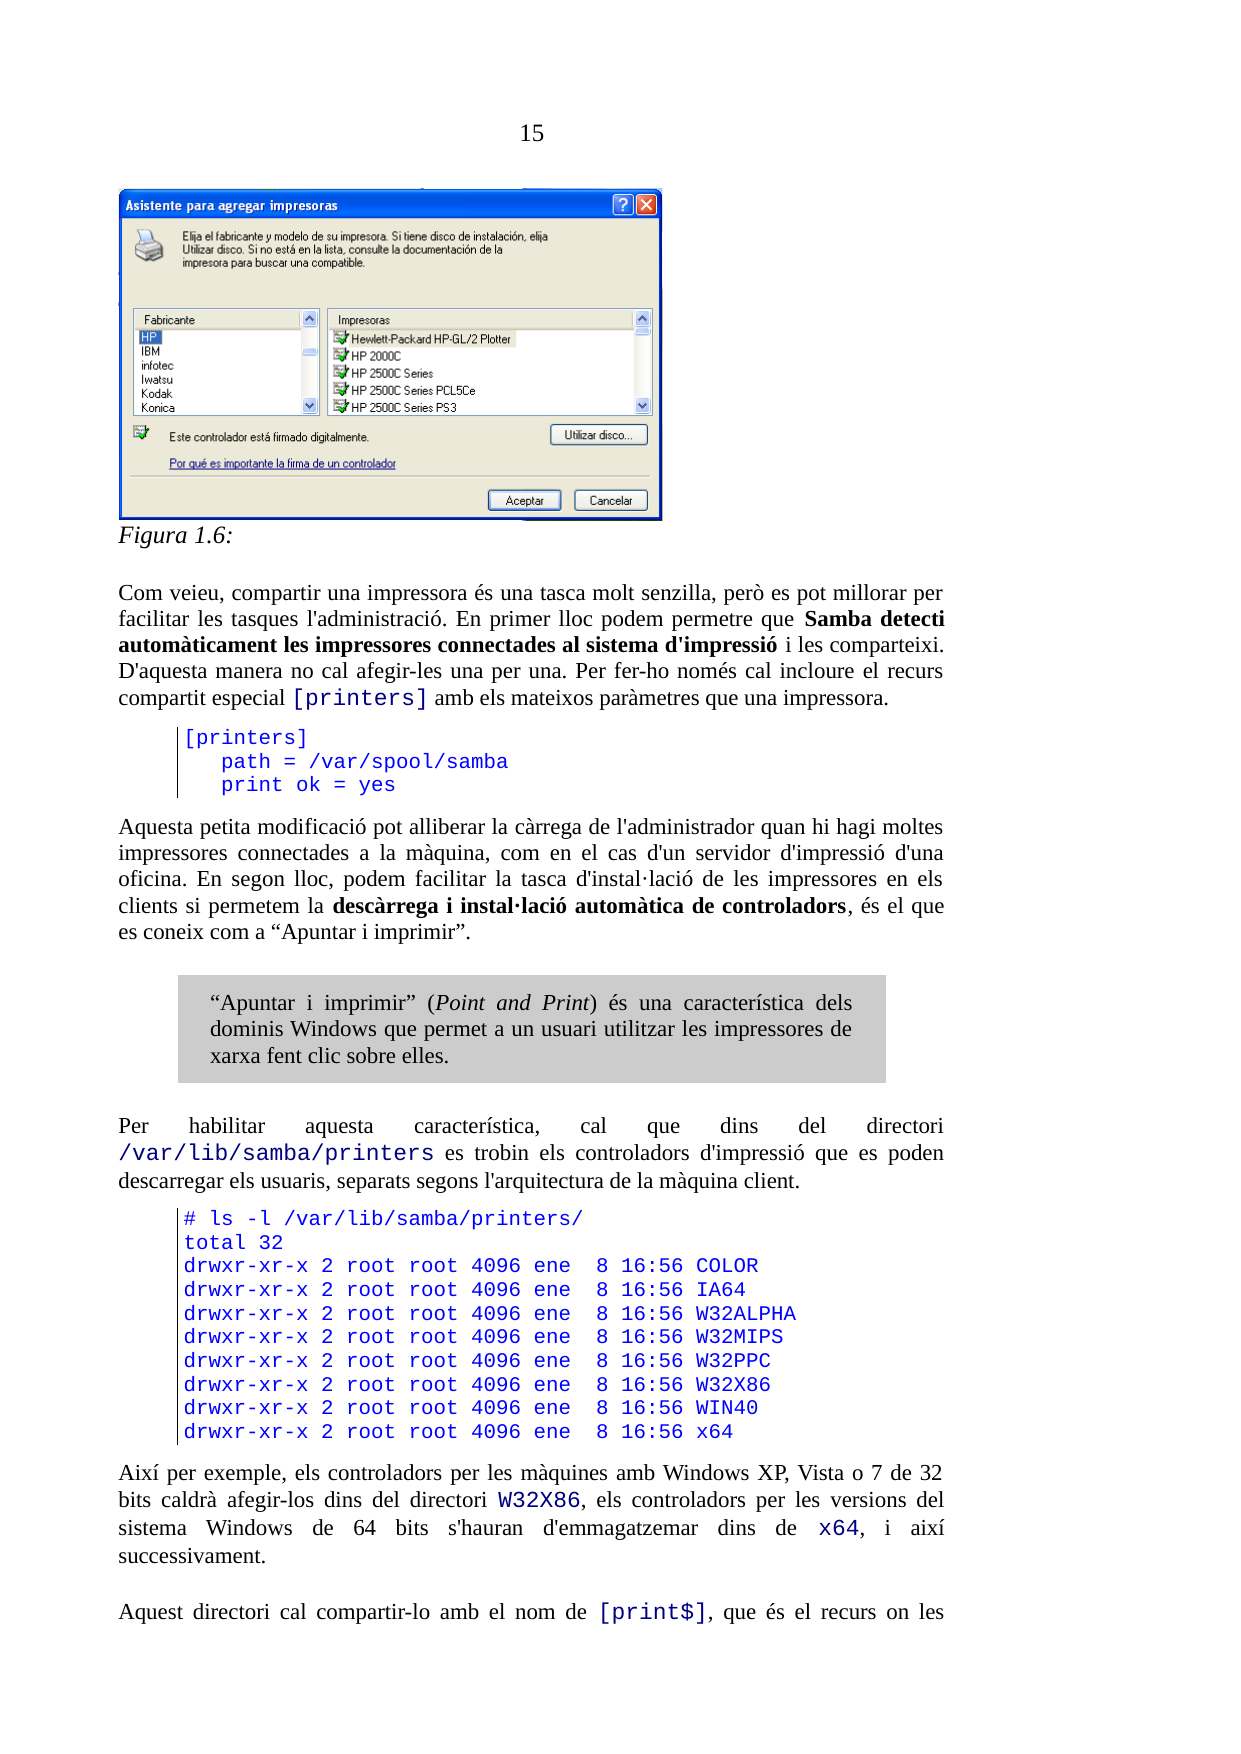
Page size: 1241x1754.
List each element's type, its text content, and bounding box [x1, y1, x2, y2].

text Per habilitar aquesta característica, cal que dins del directori /var/lib/samba/printers es trobin els controladors d'impressió que es poden descarregar els usuaris, separats segons l'arquitectura de la màquina client. [118, 1112, 945, 1193]
text path = /var/spool/samba [178, 751, 886, 774]
text drwxr-xr-x 2 root root 4096 ene 8 16:56 COLOR [178, 1256, 886, 1279]
text drwxr-xr-x 2 root root 4096 ene 8 16:56 WIN40 [178, 1397, 886, 1421]
text total 32 [178, 1232, 886, 1256]
text Figura 1.6: [118, 521, 662, 549]
picture [118, 188, 663, 521]
text drwxr-xr-x 2 root root 4096 ene 8 16:56 W32ALPHA [178, 1303, 886, 1326]
text Aquest directori cal compartir-lo amb el nom de [print$], que és el recurs on les [118, 1598, 945, 1626]
text drwxr-xr-x 2 root root 4096 ene 8 16:56 W32PPC [178, 1350, 886, 1374]
text drwxr-xr-x 2 root root 4096 ene 8 16:56 W32X86 [178, 1374, 886, 1397]
text Així per exemple, els controladors per les màquines amb Windows XP, Vista o 7 de 32 bits caldrà afegir-los dins del directori W32X86, els controladors per les versions del sistema Windows de 64 bits s'hauran d'emmagatzemar dins de x64, i així successivament. [118, 1459, 945, 1569]
text print ok = yes [178, 774, 886, 798]
text drwxr-xr-x 2 root root 4096 ene 8 16:56 IA64 [178, 1279, 886, 1303]
text Com veieu, compartir una impressora és una tasca molt senzilla, però es pot millorar per facilitar les tasques l'administració. En primer lloc podem permetre que Samba detecti automàticament les impressores connectades al sistema d'impressió i les comparteixi. D'aquesta manera no cal afegir-les una per una. Per fer-ho només cal incloure el recurs compartit especial [printers] amb els mateixos paràmetres que una impressora. [118, 578, 945, 712]
text drwxr-xr-x 2 root root 4096 ene 8 16:56 W32MIPS [178, 1326, 886, 1350]
text [printers] [178, 727, 886, 751]
text drwxr-xr-x 2 root root 4096 ene 8 16:56 x64 [178, 1421, 886, 1445]
text Aquesta petita modificació pot alliberar la càrrega de l'administrador quan hi hagi moltes impressores connectades a la màquina, com en el cas d'un servidor d'impressió d'una oficina. En segon lloc, podem facilitar la tasca d'instal·lació de les impressores en els clients si permetem la descàrrega i instal·lació automàtica de controladors, és el que es coneix com a “Apuntar i imprimir”. [118, 813, 945, 944]
text “Apuntar i imprimir” (Point and Print) és una característica dels dominis Windows que permet a un usuari utilitzar les impressores de xarxa fent clic sobre elles. [178, 975, 886, 1083]
text # ls -l /var/lib/samba/printers/ [178, 1208, 886, 1232]
